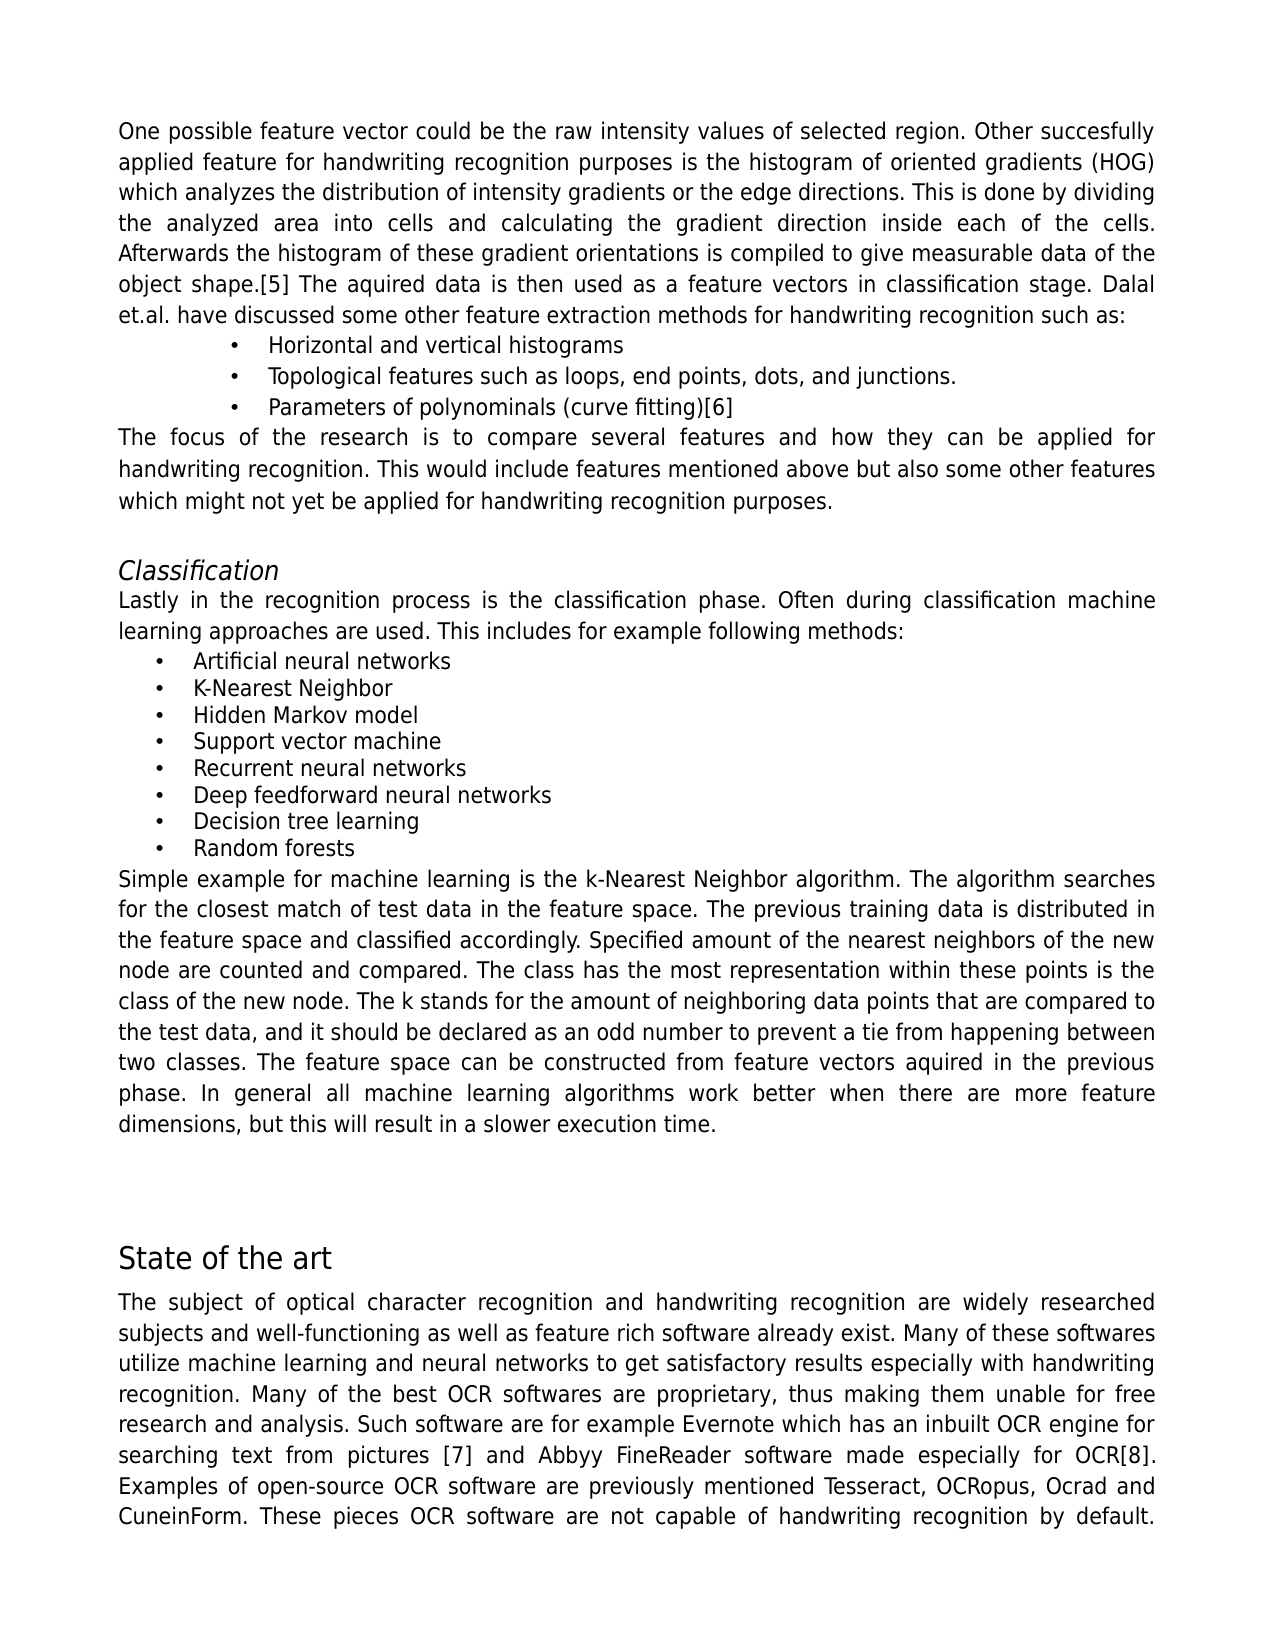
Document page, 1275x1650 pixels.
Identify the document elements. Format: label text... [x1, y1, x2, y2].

list Simple example for machine learning is the k-Nearest Neighbor algorithm. The algorithm searches for the closest match of test data in the feature space. The previous training data is distributed in the feature space and classified accordingly. Specified amount of the nearest neighbors of the new node are counted and compared. The class has the most representation within these points is the class of the new node. The k stands for the amount of neighboring data points that are compared to the test data, and it should be declared as an odd number to prevent a tie from happening between two classes. The feature space can be constructed from feature vectors aquired in the previous phase. In general all machine learning algorithms work better when there are more feature dimensions, but this will result in a slower execution time. [118, 866, 1157, 1137]
list Random forests [156, 835, 1157, 862]
list Topological features such as loops, end points, dots, and junctions. [231, 363, 1157, 390]
list Parameters of polynominals (curve fitting)[6]⁠ [231, 394, 1157, 420]
list K-Nearest Neighbor [156, 675, 1157, 702]
text The focus of the research is to compare several features and how they can be applied for handwriting recognition. This would include features mentioned above but also some other features which might not yet be applied for handwriting recognition purposes. [118, 424, 1157, 515]
subtitle Classification [118, 556, 1157, 587]
list Artificial neural networks [156, 648, 1157, 675]
subtitle State of the art [118, 1240, 1157, 1277]
list Recurrent neural networks [156, 755, 1157, 782]
text The subject of optical character recognition and handwriting recognition are widely researched subjects and well-functioning as well as feature rich software already exist. Many of these softwares utilize machine learning and neural networks to get satisfactory results especially with handwriting recognition. Many of the best OCR softwares are proprietary, thus making them unable for free research and analysis. Such software are for example Evernote which has an inbuilt OCR engine for searching text from pictures [7]⁠ and Abbyy FineReader software made especially for OCR[8]⁠. Examples of open-source OCR software are previously mentioned Tesseract, OCRopus, Ocrad and CuneinForm. These pieces OCR software are not capable of handwriting recognition by default. [118, 1289, 1157, 1530]
list Horizontal and vertical histograms [231, 332, 1157, 359]
text Lastly in the recognition process is the classification phase. Often during classification machine learning approaches are used. This includes for example following methods: [118, 587, 1157, 644]
list Hidden Markov model [156, 702, 1157, 728]
list Deep feedforward neural networks [156, 782, 1157, 808]
text One possible feature vector could be the raw intensity values of selected region. Other succesfully applied feature for handwriting recognition purposes is the histogram of oriented gradients (HOG) which analyzes the distribution of intensity gradients or the edge directions. This is done by dividing the analyzed area into cells and calculating the gradient direction inside each of the cells. Afterwards the histogram of these gradient orientations is compiled to give measurable data of the object shape.[5]⁠ The aquired data is then used as a feature vectors in classification stage. Dalal et.al. have discussed some other feature extraction methods for handwriting recognition such as: [118, 118, 1157, 328]
list Decision tree learning [156, 808, 1157, 835]
list Support vector machine [156, 728, 1157, 755]
